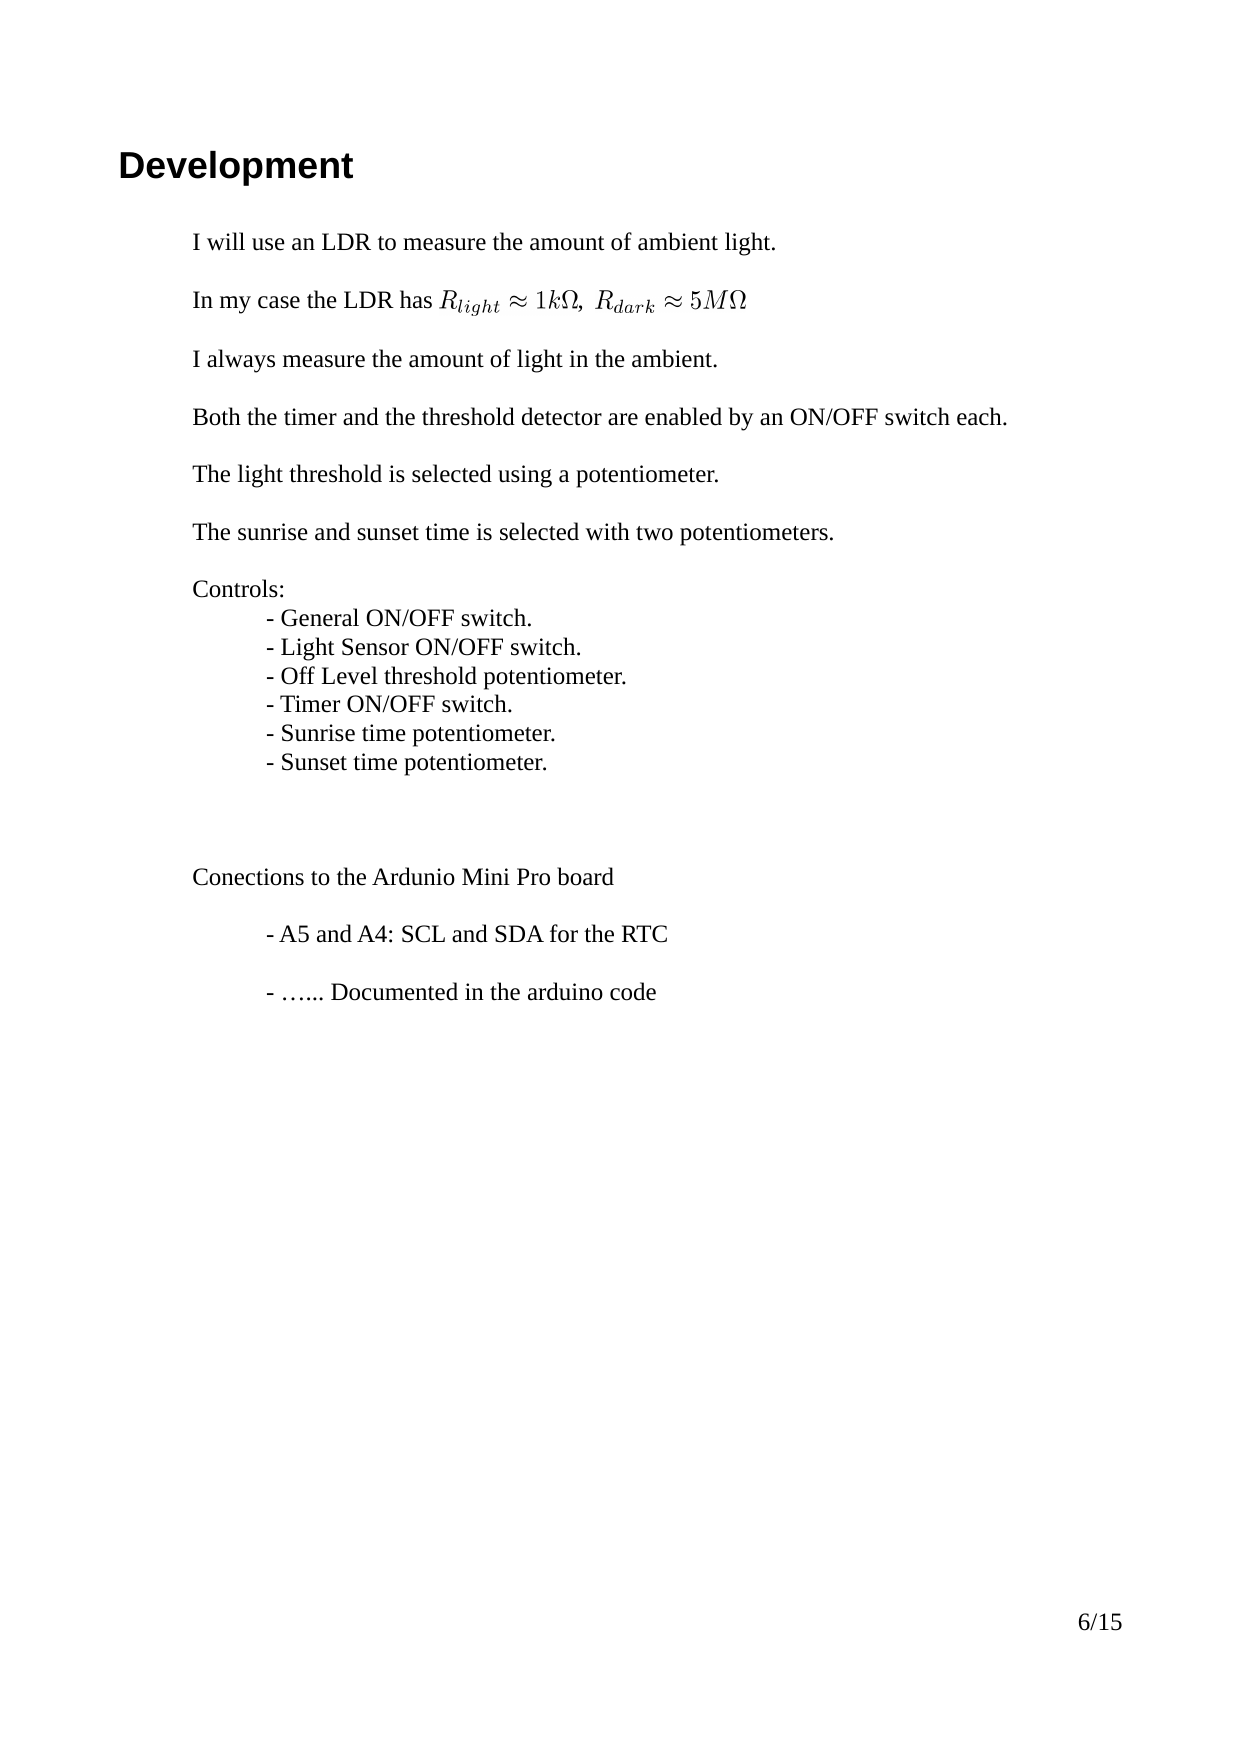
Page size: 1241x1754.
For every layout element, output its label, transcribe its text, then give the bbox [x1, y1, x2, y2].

text - …... Documented in the arduino code [118, 977, 1122, 1006]
text I always measure the amount of light in the ambient. [118, 344, 1122, 373]
text Both the timer and the threshold detector are enabled by an ON/OFF switch each. [118, 402, 1122, 431]
text - Light Sensor ON/OFF switch. [118, 632, 1122, 661]
text - Timer ON/OFF switch. [118, 689, 1122, 718]
text - Sunrise time potentiometer. [118, 718, 1122, 747]
text - A5 and A4: SCL and SDA for the RTC [118, 919, 1122, 948]
text - Sunset time potentiometer. [118, 747, 1122, 776]
subtitle Development [118, 143, 1122, 186]
text In my case the LDR has , [118, 285, 1122, 316]
text The light threshold is selected using a potentiometer. [118, 459, 1122, 488]
text I will use an LDR to measure the amount of ambient light. [118, 227, 1122, 256]
text - Off Level threshold potentiometer. [118, 661, 1122, 689]
text - General ON/OFF switch. [118, 603, 1122, 632]
text Controls: [118, 574, 1122, 603]
picture [595, 290, 746, 313]
text The sunrise and sunset time is selected with two potentiometers. [118, 517, 1122, 546]
text Conections to the Ardunio Mini Pro board [118, 862, 1122, 891]
picture [439, 290, 578, 316]
